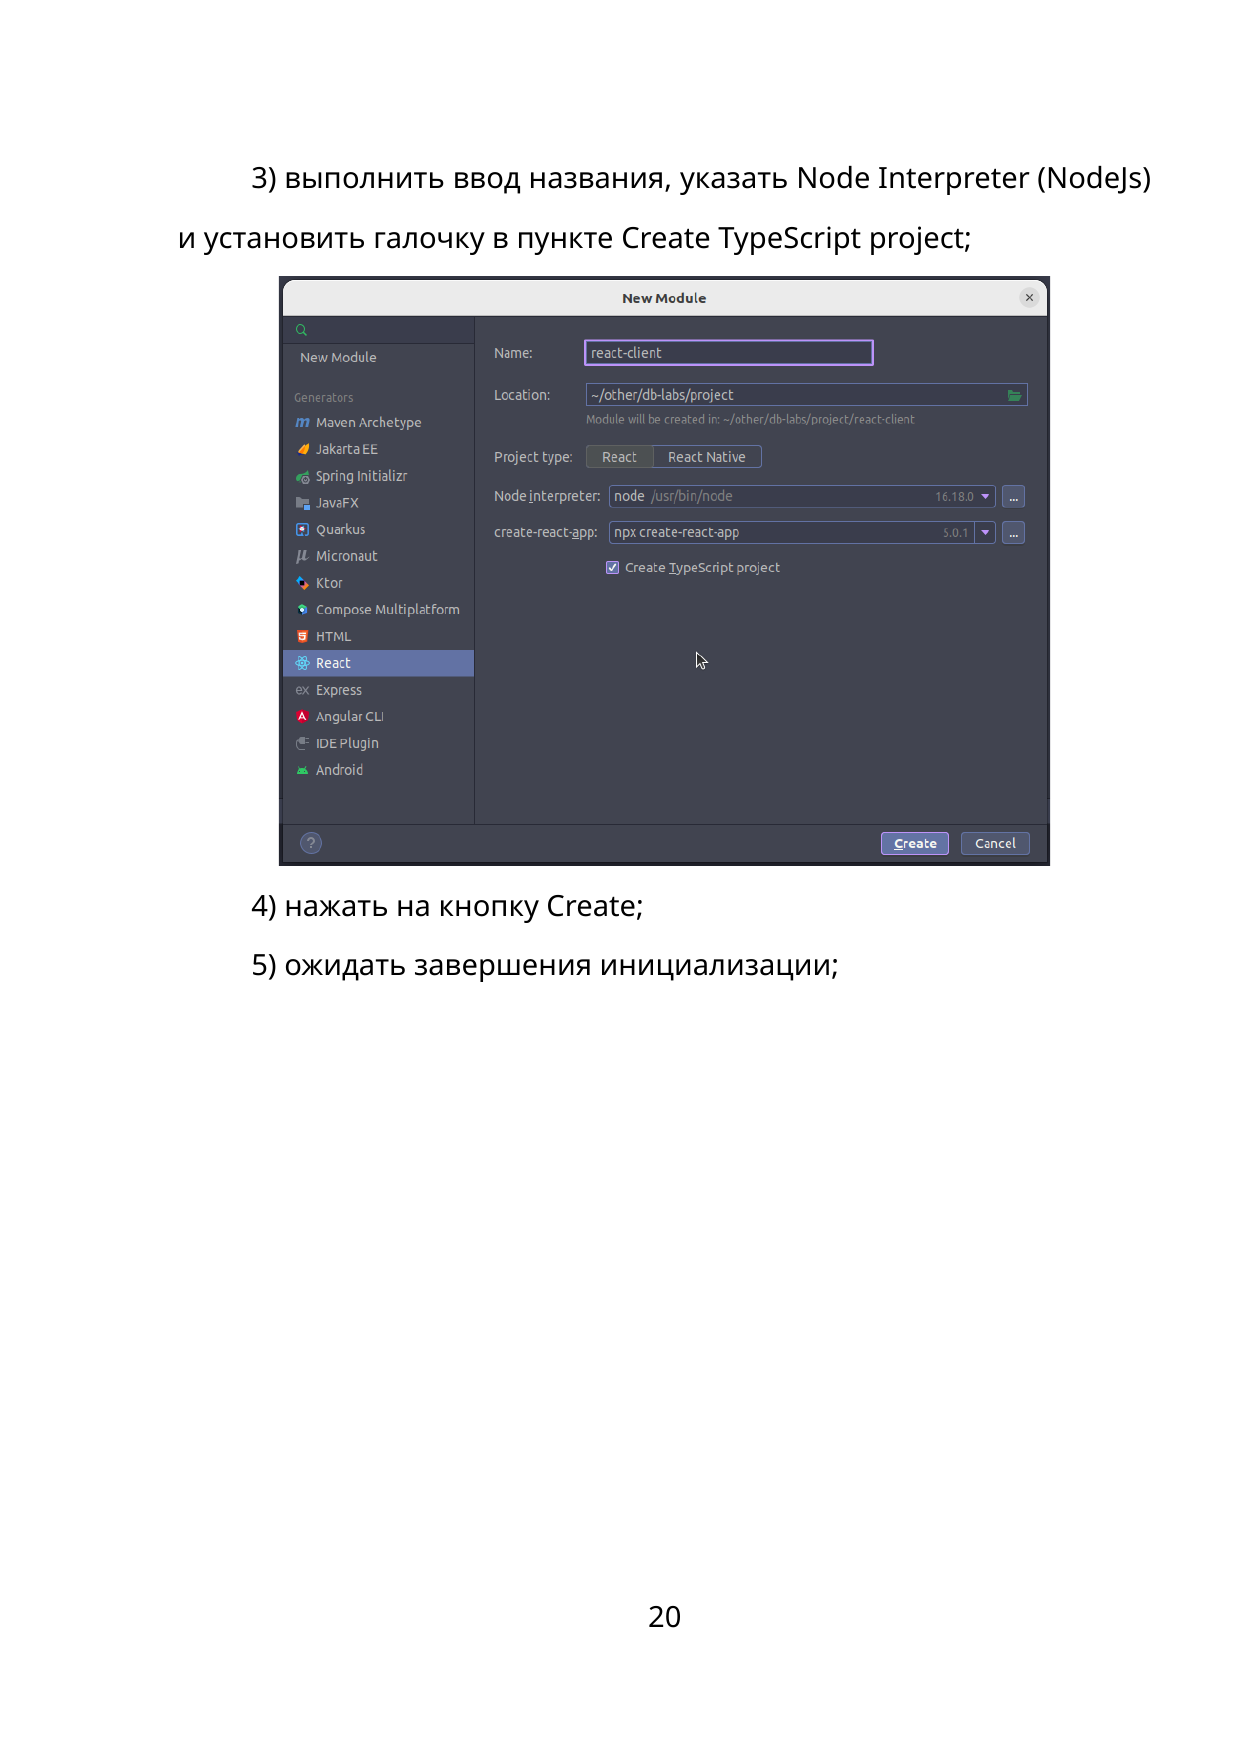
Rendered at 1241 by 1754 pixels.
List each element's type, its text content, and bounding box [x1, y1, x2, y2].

picture [278, 276, 1050, 866]
list нажать на кнопку Create; [177, 277, 1152, 924]
list ожидать завершения инициализации; [177, 944, 1152, 984]
list выполнить ввод названия, указать Node Interpreter (NodeJs) и установить галочку в пункте Create TypeScript project; [177, 158, 1152, 257]
